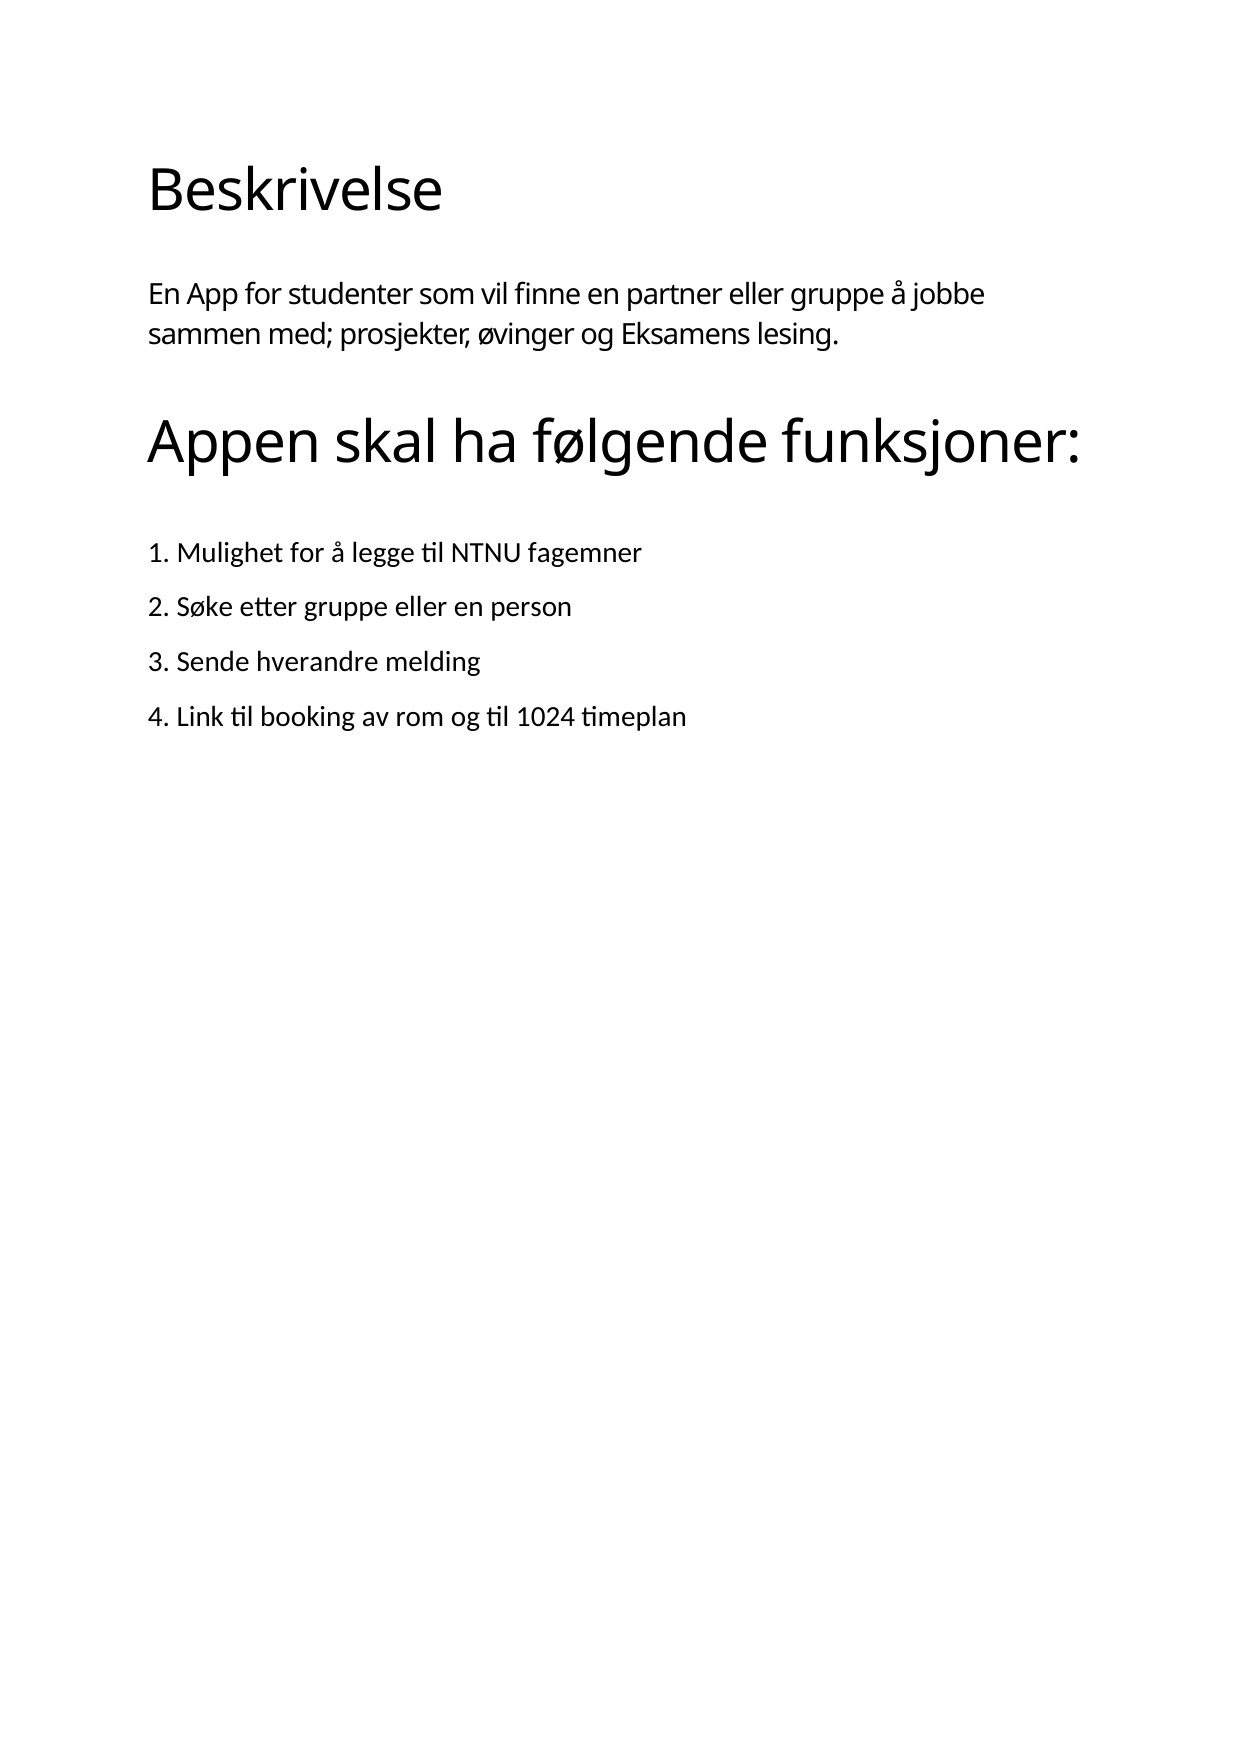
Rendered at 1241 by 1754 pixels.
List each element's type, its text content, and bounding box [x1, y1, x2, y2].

text 4. Link til booking av rom og til 1024 timeplan [148, 698, 1093, 733]
text 2. Søke etter gruppe eller en person [148, 588, 1093, 624]
text Beskrivelse [148, 148, 1093, 227]
text 1. Mulighet for å legge til NTNU fagemner [148, 534, 1093, 569]
text En App for studenter som vil finne en partner eller gruppe å jobbe sammen med; prosjekter, øvinger og Eksamens lesing. [148, 274, 1093, 353]
text 3. Sende hverandre melding [148, 643, 1093, 679]
text Appen skal ha følgende funksjoner: [148, 399, 1093, 479]
